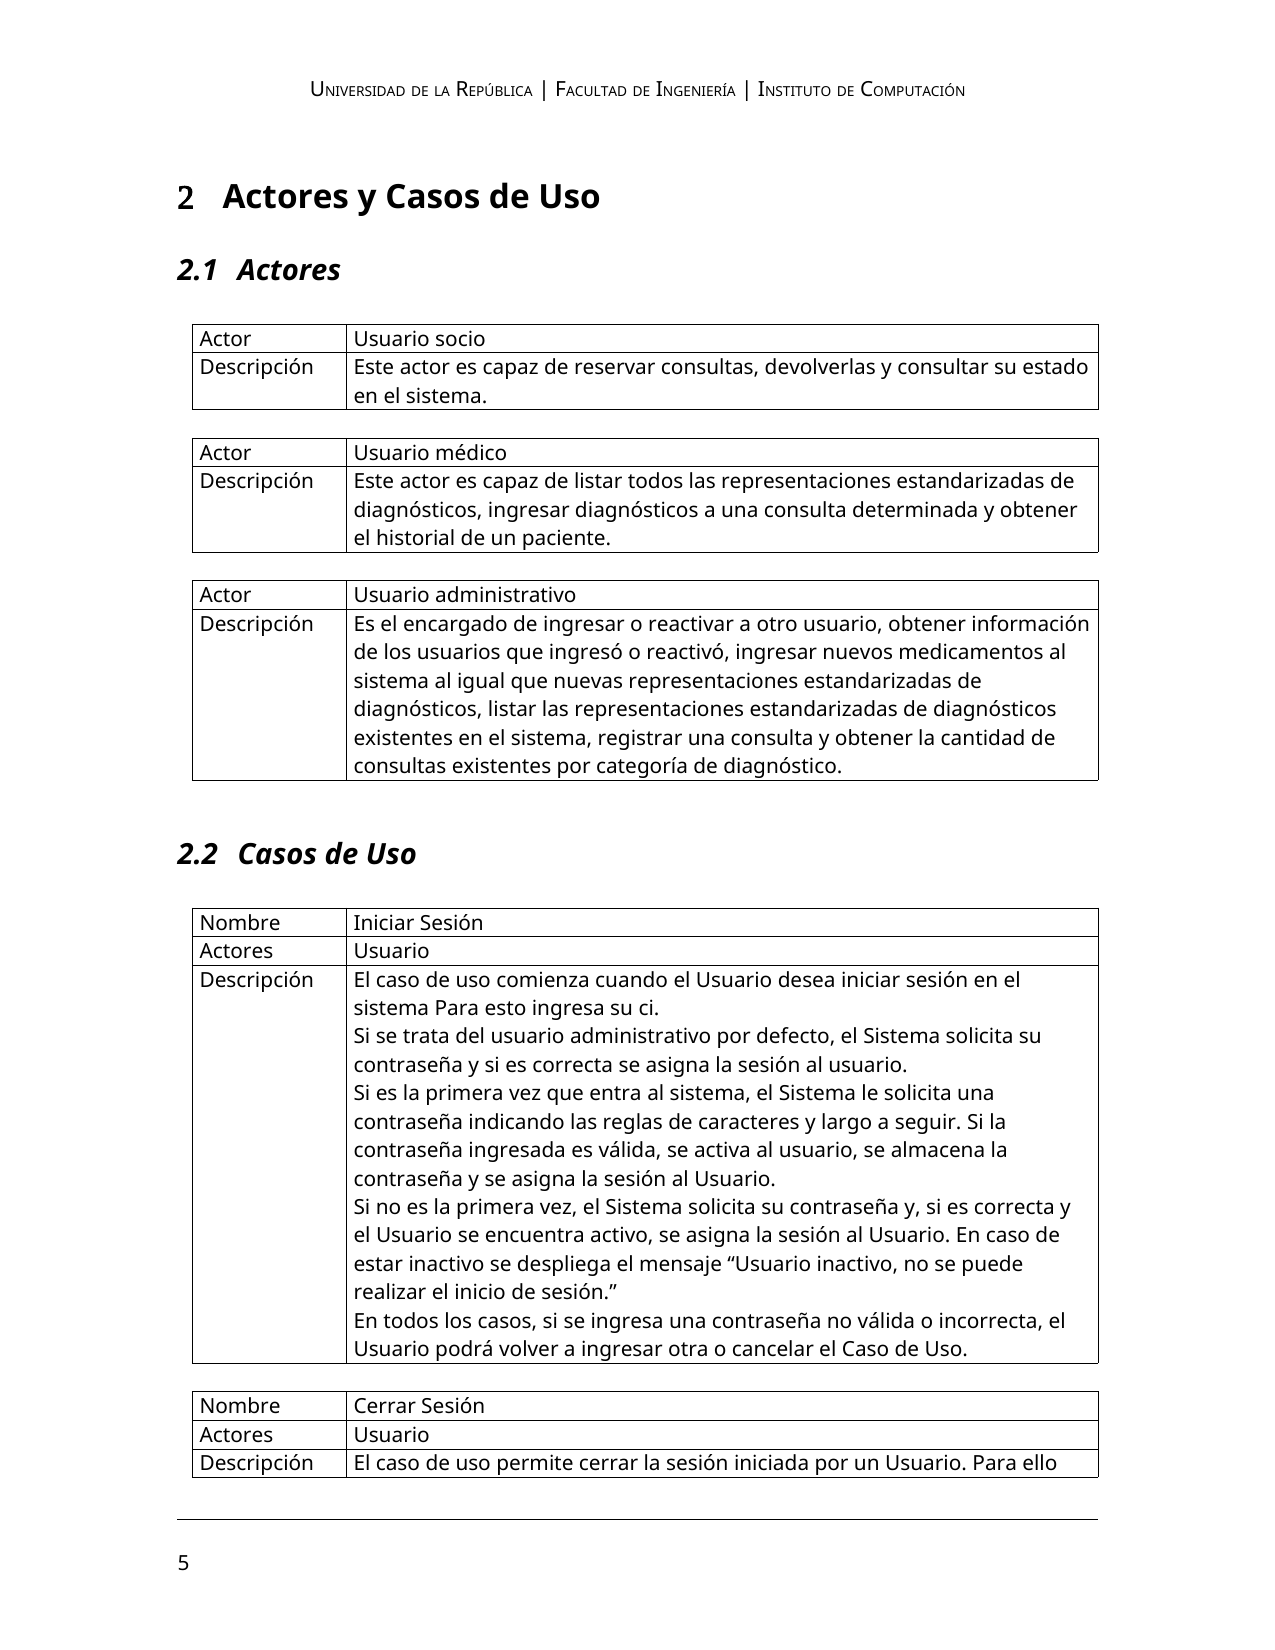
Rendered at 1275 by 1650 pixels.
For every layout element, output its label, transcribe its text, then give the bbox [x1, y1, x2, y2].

table_header Cerrar Sesión [347, 1392, 1098, 1420]
table_header Nombre [193, 1392, 346, 1420]
table_cell El caso de uso permite cerrar la sesión iniciada por un Usuario. Para ello [347, 1450, 1098, 1477]
table_cell Descripción [193, 467, 346, 552]
table_header Nombre [193, 909, 346, 936]
table_header Usuario administrativo [347, 581, 1098, 609]
table_cell Usuario [347, 1421, 1098, 1448]
table_header Iniciar Sesión [347, 909, 1098, 936]
table_header Usuario socio [347, 325, 1098, 352]
table_cell Descripción [193, 610, 346, 779]
subtitle Actores y Casos de Uso [177, 173, 1098, 218]
table_cell Este actor es capaz de reservar consultas, devolverlas y consultar su estado en el sistema. [347, 353, 1098, 409]
table_header Actor [193, 325, 346, 352]
table_cell Descripción [193, 966, 346, 1363]
table_header Usuario médico [347, 439, 1098, 466]
table_cell Actores [193, 1421, 346, 1448]
subtitle Actores [177, 249, 1098, 289]
table_cell Descripción [193, 353, 346, 409]
table_header Actor [193, 439, 346, 466]
table_cell Este actor es capaz de listar todos las representaciones estandarizadas de diagnósticos, ingresar diagnósticos a una consulta determinada y obtener el historial de un paciente. [347, 467, 1098, 552]
table_cell Descripción [193, 1450, 346, 1477]
table_cell Actores [193, 937, 346, 964]
table_cell Usuario [347, 937, 1098, 964]
table_header Actor [193, 581, 346, 609]
table_cell Es el encargado de ingresar o reactivar a otro usuario, obtener información de los usuarios que ingresó o reactivó, ingresar nuevos medicamentos al sistema al igual que nuevas representaciones estandarizadas de diagnósticos, listar las representaciones estandarizadas de diagnósticos existentes en el sistema, registrar una consulta y obtener la cantidad de consultas existentes por categoría de diagnóstico. [347, 610, 1098, 779]
table_cell El caso de uso comienza cuando el Usuario desea iniciar sesión en el sistema Para esto ingresa su ci. Si se trata del usuario administrativo por defecto, el Sistema solicita su contraseña y si es correcta se asigna la sesión al usuario. Si es la primera vez que entra al sistema, el Sistema le solicita una contraseña indicando las reglas de caracteres y largo a seguir. Si la contraseña ingresada es válida, se activa al usuario, se almacena la contraseña y se asigna la sesión al Usuario. Si no es la primera vez, el Sistema solicita su contraseña y, si es correcta y el Usuario se encuentra activo, se asigna la sesión al Usuario. En caso de estar inactivo se despliega el mensaje “Usuario inactivo, no se puede realizar el inicio de sesión.” En todos los casos, si se ingresa una contraseña no válida o incorrecta, el Usuario podrá volver a ingresar otra o cancelar el Caso de Uso. [347, 966, 1098, 1363]
subtitle Casos de Uso [177, 833, 1098, 873]
